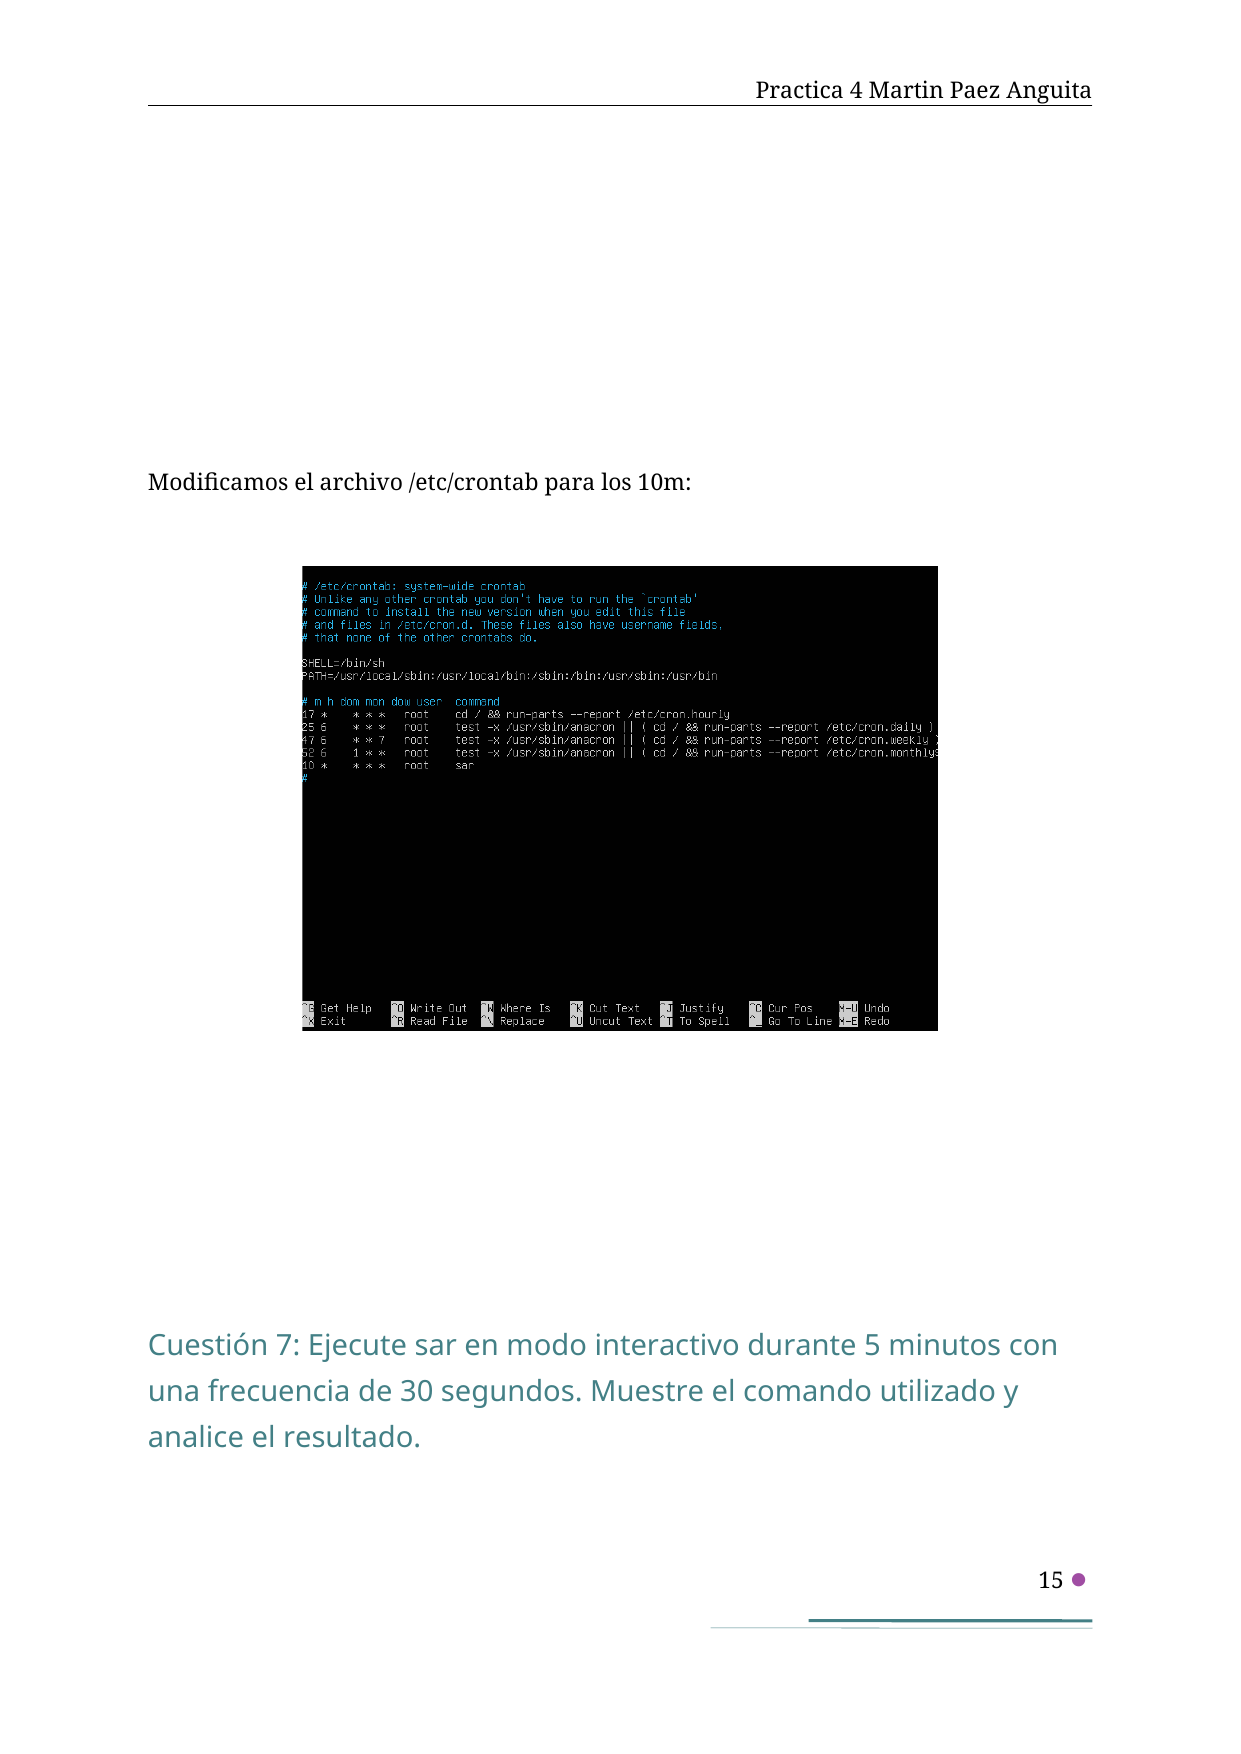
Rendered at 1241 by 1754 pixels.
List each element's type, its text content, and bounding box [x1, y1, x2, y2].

picture [302, 566, 938, 1031]
subtitle Cuestión 7: Ejecute sar en modo interactivo durante 5 minutos con una frecuencia de 30 segundos. Muestre el comando utilizado y analice el resultado. [148, 1325, 1092, 1456]
text Modificamos el archivo /etc/crontab para los 10m: [148, 466, 1092, 497]
